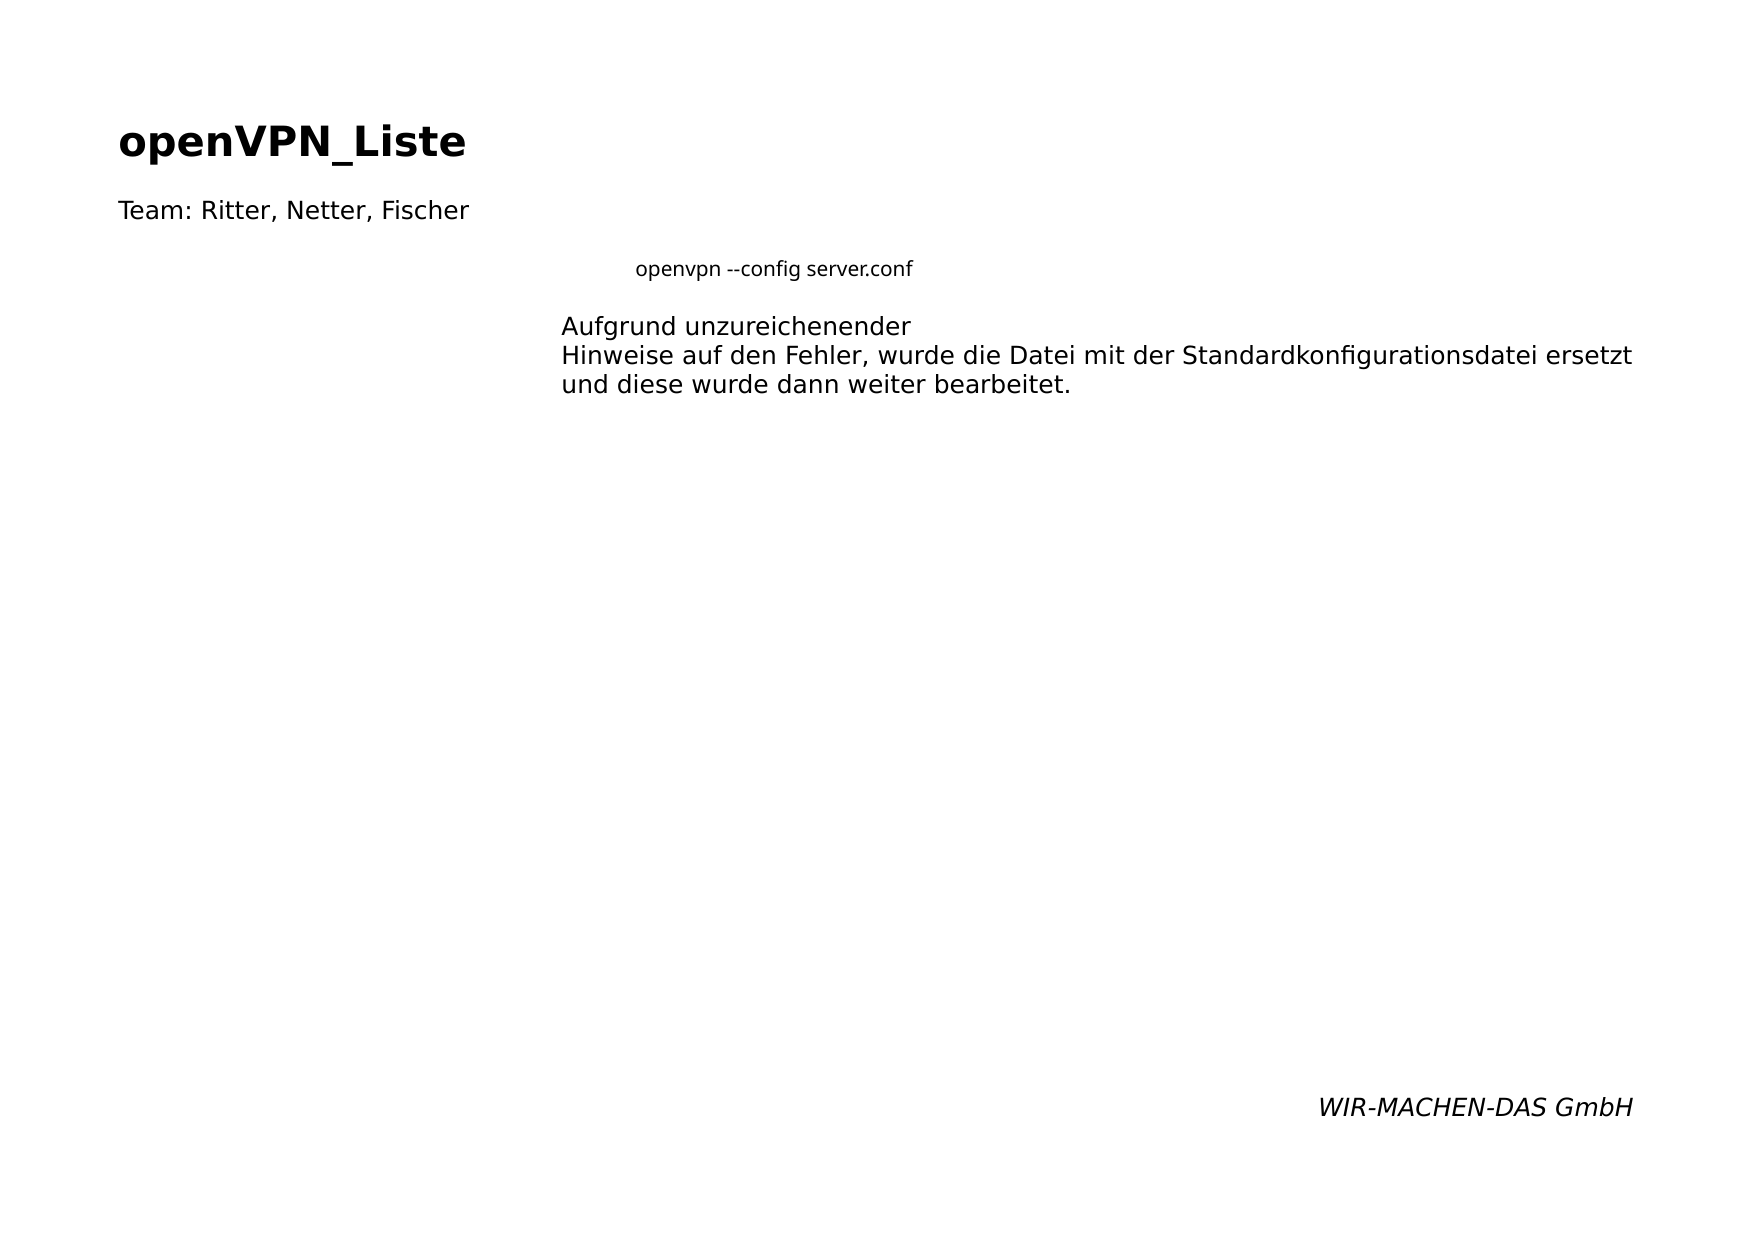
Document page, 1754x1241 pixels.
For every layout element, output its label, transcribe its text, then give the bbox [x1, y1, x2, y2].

text Hinweise auf den Fehler, wurde die Datei mit der Standardkonfigurationsdatei ersetzt und diese wurde dann weiter bearbeitet. [118, 341, 1636, 399]
text openvpn --config server.conf [118, 254, 1636, 283]
text Aufgrund unzureichenender [118, 312, 1636, 341]
